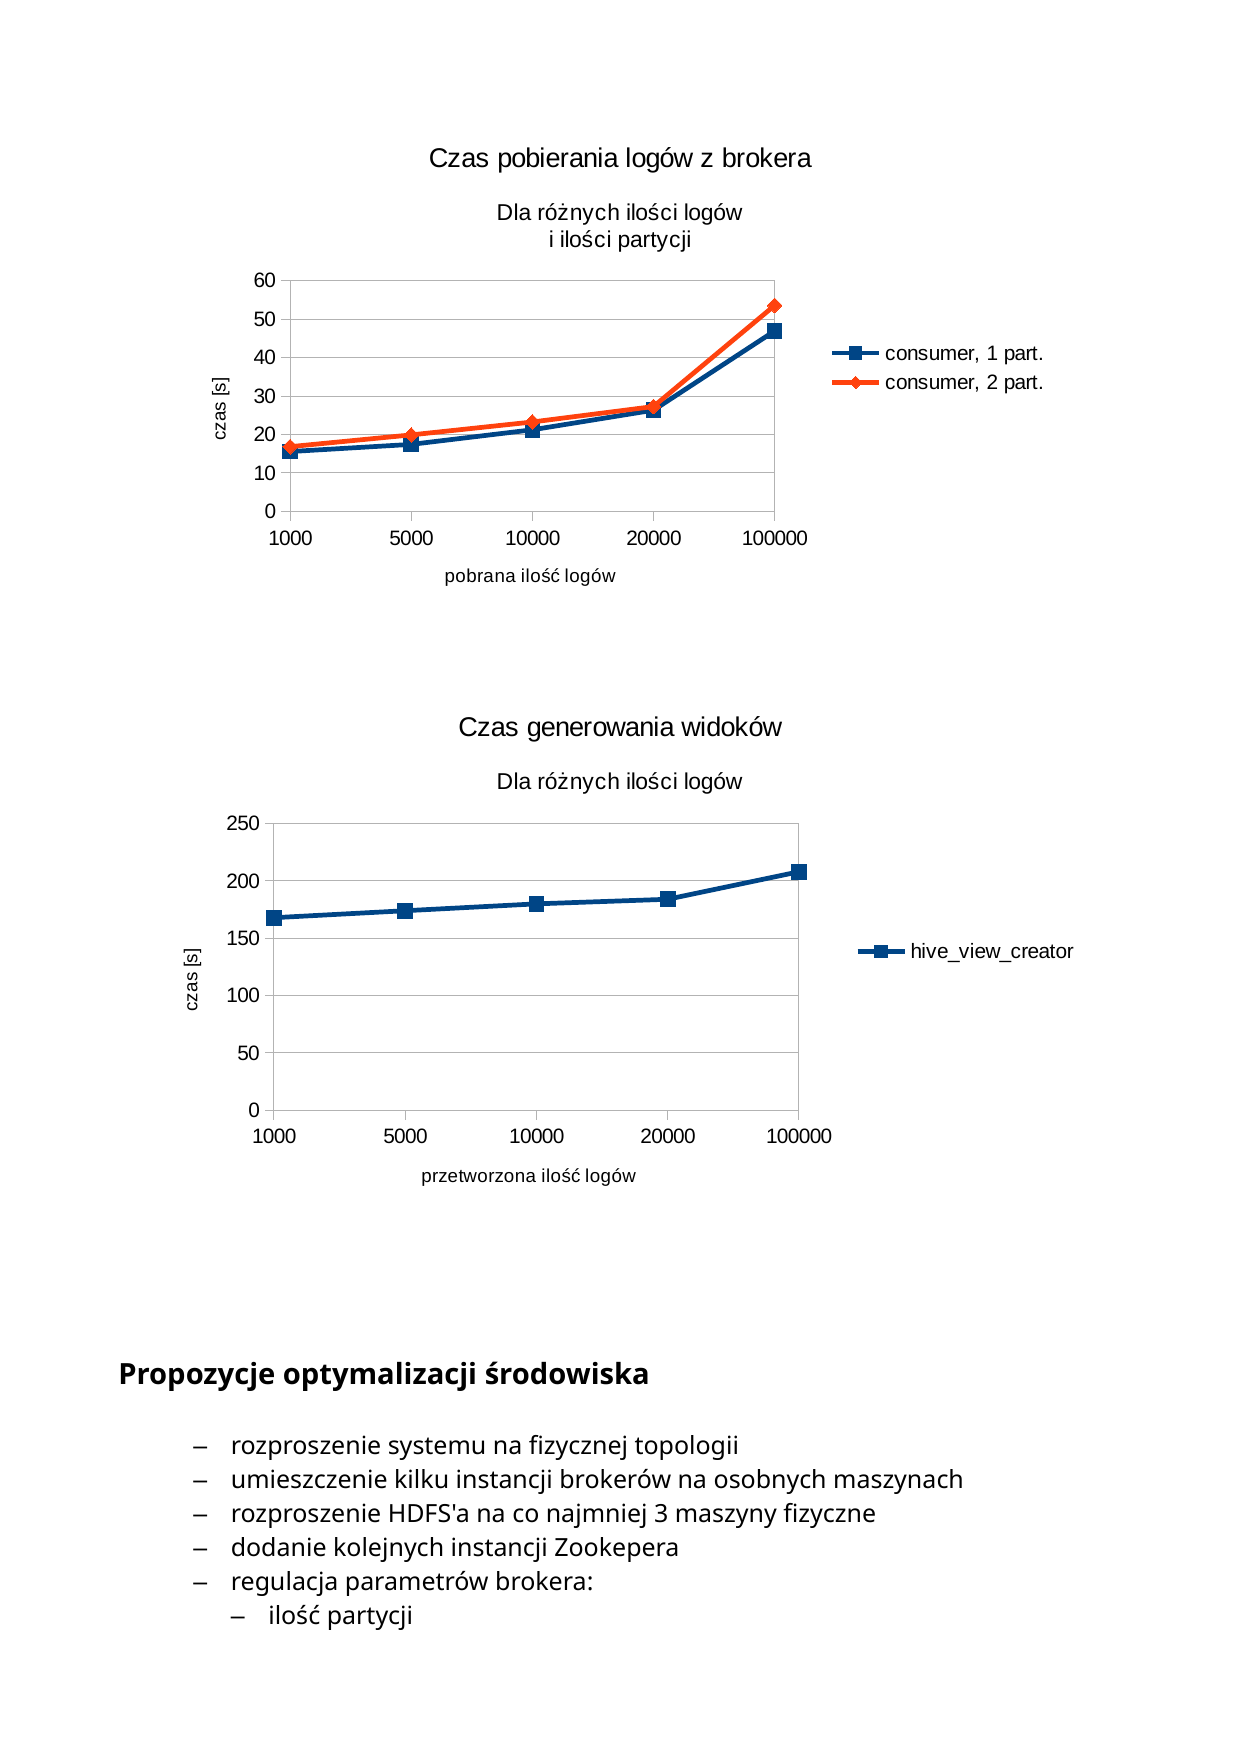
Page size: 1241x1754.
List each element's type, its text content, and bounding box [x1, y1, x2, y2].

list dodanie kolejnych instancji Zookepera [193, 1529, 1122, 1563]
list ilość partycji [231, 1598, 1122, 1632]
text Propozycje optymalizacji środowiska [118, 1353, 1122, 1393]
list rozproszenie systemu na fizycznej topologii [193, 1427, 1122, 1461]
list umieszczenie kilku instancji brokerów na osobnych maszynach [193, 1461, 1122, 1495]
list regulacja parametrów brokera: [193, 1563, 1122, 1598]
list rozproszenie HDFS'a na co najmniej 3 maszyny fizyczne [193, 1495, 1122, 1529]
